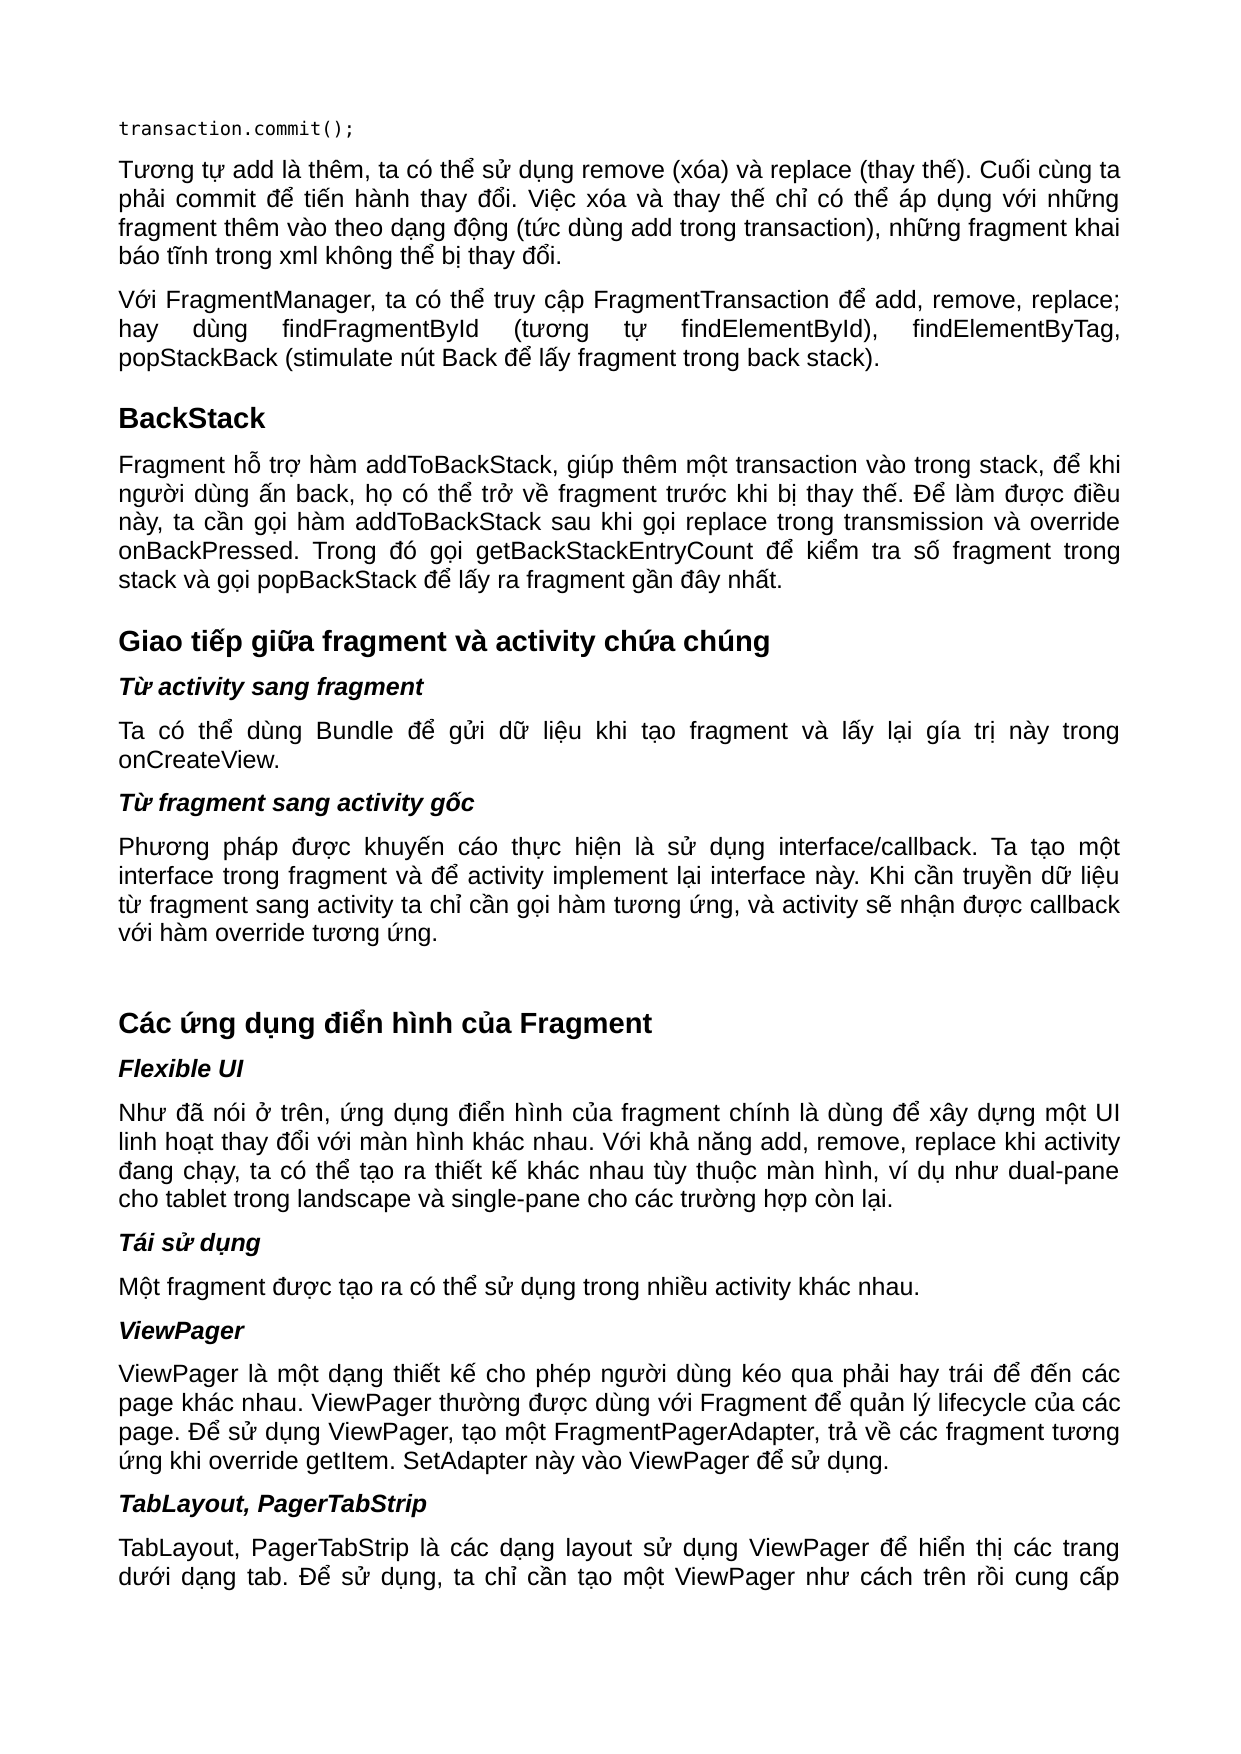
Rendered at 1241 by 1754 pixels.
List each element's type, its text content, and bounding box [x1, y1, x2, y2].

text Ta có thể dùng Bundle để gửi dữ liệu khi tạo fragment và lấy lại gía trị này trong onCreateView. [118, 716, 1122, 773]
text Giao tiếp giữa fragment và activity chứa chúng [118, 623, 1122, 657]
text Tái sử dụng [118, 1228, 1122, 1257]
text Fragment hỗ trợ hàm addToBackStack, giúp thêm một transaction vào trong stack, để khi người dùng ấn back, họ có thể trở về fragment trước khi bị thay thế. Để làm được điều này, ta cần gọi hàm addToBackStack sau khi gọi replace trong transmission và override onBackPressed. Trong đó gọi getBackStackEntryCount để kiểm tra số fragment trong stack và gọi popBackStack để lấy ra fragment gần đây nhất. [118, 450, 1122, 593]
text Tương tự add là thêm, ta có thể sử dụng remove (xóa) và replace (thay thế). Cuối cùng ta phải commit để tiến hành thay đổi. Việc xóa và thay thế chỉ có thể áp dụng với những fragment thêm vào theo dạng động (tức dùng add trong transaction), những fragment khai báo tĩnh trong xml không thể bị thay đổi. [118, 155, 1122, 270]
text Các ứng dụng điển hình của Fragment [118, 1006, 1122, 1039]
text TabLayout, PagerTabStrip [118, 1489, 1122, 1518]
text Từ activity sang fragment [118, 672, 1122, 701]
text Phương pháp được khuyến cáo thực hiện là sử dụng interface/callback. Ta tạo một interface trong fragment và để activity implement lại interface này. Khi cần truyền dữ liệu từ fragment sang activity ta chỉ cần gọi hàm tương ứng, và activity sẽ nhận được callback với hàm override tương ứng. [118, 832, 1122, 947]
text Flexible UI [118, 1054, 1122, 1083]
text Như đã nói ở trên, ứng dụng điển hình của fragment chính là dùng để xây dựng một UI linh hoạt thay đổi với màn hình khác nhau. Với khả năng add, remove, replace khi activity đang chạy, ta có thể tạo ra thiết kế khác nhau tùy thuộc màn hình, ví dụ như dual-pane cho tablet trong landscape và single-pane cho các trường hợp còn lại. [118, 1098, 1122, 1213]
text Một fragment được tạo ra có thể sử dụng trong nhiều activity khác nhau. [118, 1272, 1122, 1301]
text Từ fragment sang activity gốc [118, 788, 1122, 817]
text TabLayout, PagerTabStrip là các dạng layout sử dụng ViewPager để hiển thị các trang dưới dạng tab. Để sử dụng, ta chỉ cần tạo một ViewPager như cách trên rồi cung cấp [118, 1533, 1122, 1591]
text transaction.commit(); [118, 118, 1122, 140]
text ViewPager là một dạng thiết kế cho phép người dùng kéo qua phải hay trái để đến các page khác nhau. ViewPager thường được dùng với Fragment để quản lý lifecycle của các page. Để sử dụng ViewPager, tạo một FragmentPagerAdapter, trả về các fragment tương ứng khi override getItem. SetAdapter này vào ViewPager để sử dụng. [118, 1359, 1122, 1474]
text Với FragmentManager, ta có thể truy cập FragmentTransaction để add, remove, replace; hay dùng findFragmentById (tương tự findElementById), findElementByTag, popStackBack (stimulate nút Back để lấy fragment trong back stack). [118, 285, 1122, 371]
text BackStack [118, 401, 1122, 435]
text ViewPager [118, 1316, 1122, 1344]
